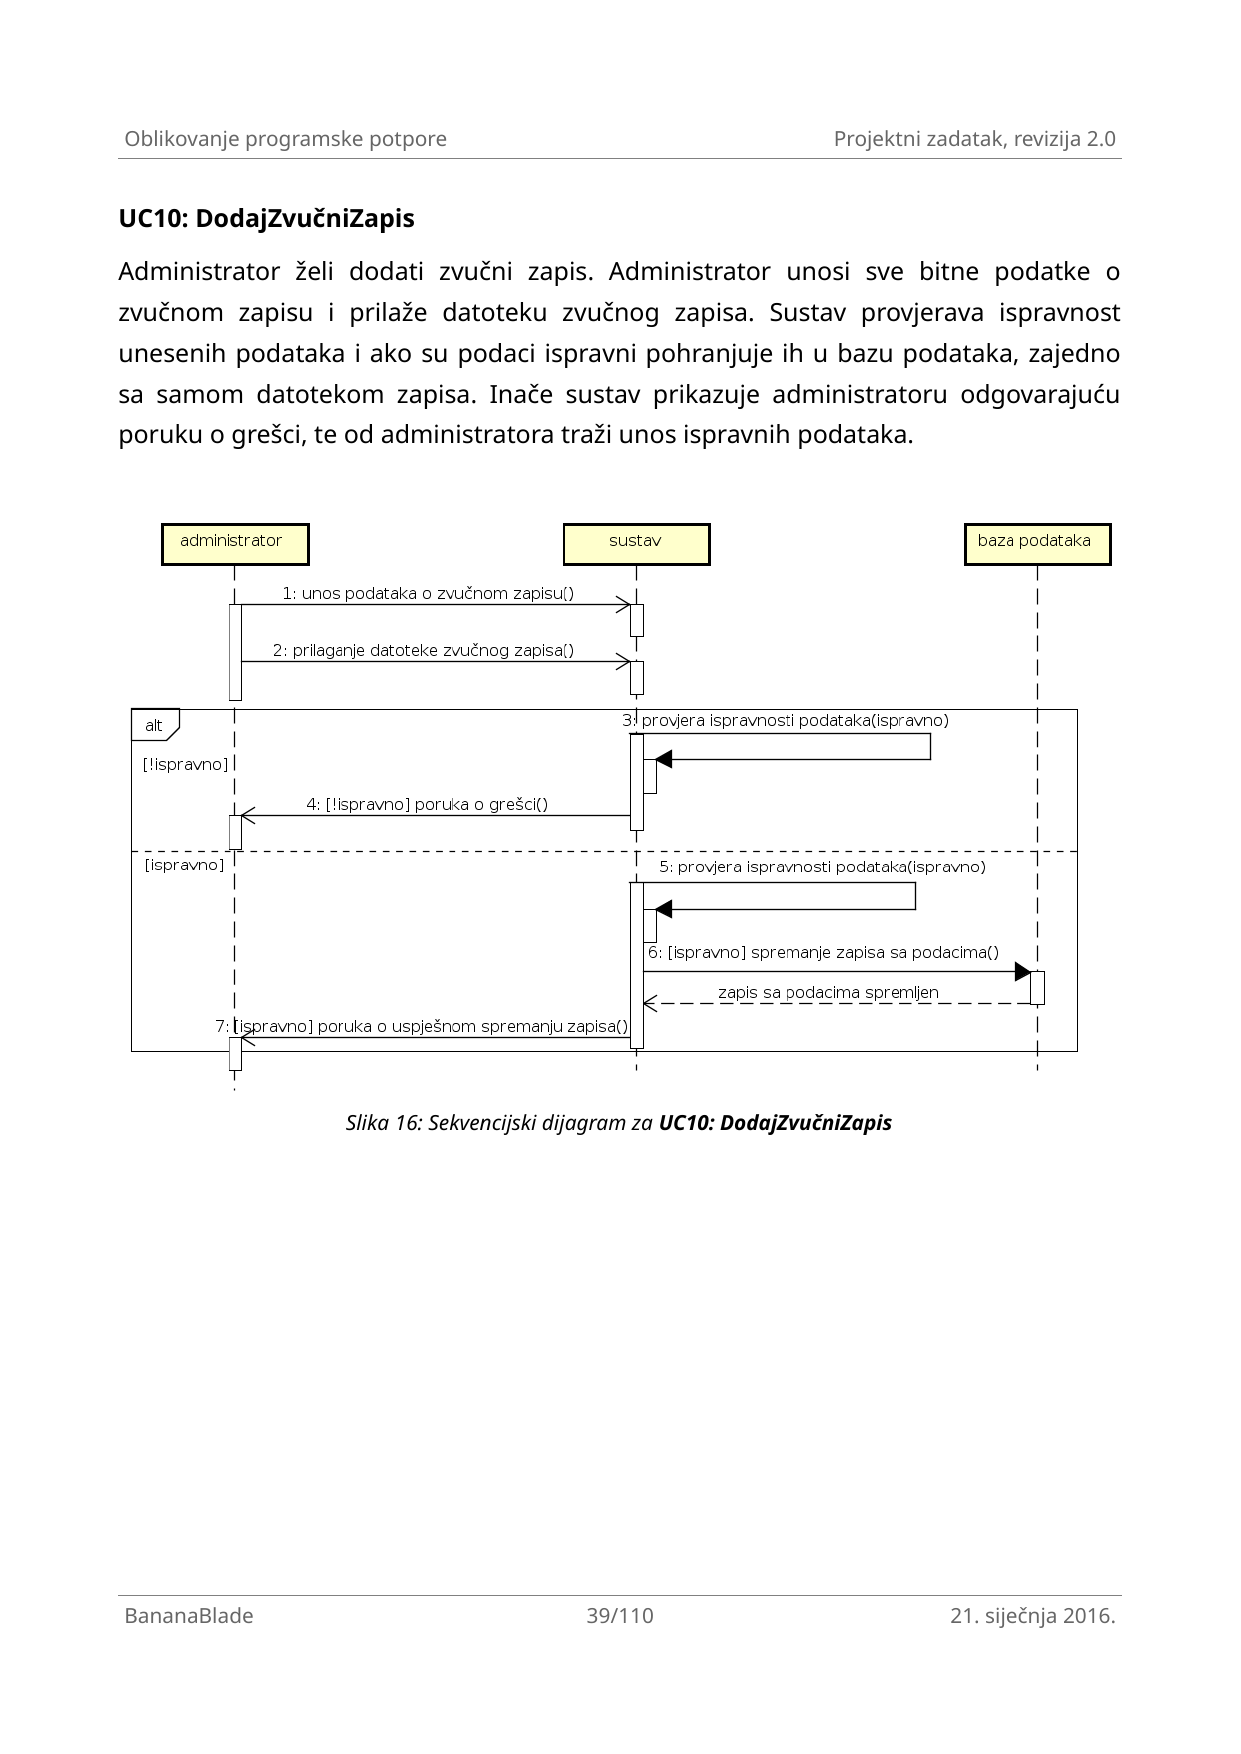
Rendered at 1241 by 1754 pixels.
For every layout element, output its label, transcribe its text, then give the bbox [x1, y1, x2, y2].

picture [118, 511, 1123, 1103]
text Slika 16: Sekvencijski dijagram za UC10: DodajZvučniZapis [118, 1103, 1122, 1136]
text Administrator želi dodati zvučni zapis. Administrator unosi sve bitne podatke o zvučnom zapisu i prilaže datoteku zvučnog zapisa. Sustav provjerava ispravnost unesenih podataka i ako su podaci ispravni pohranjuje ih u bazu podataka, zajedno sa samom datotekom zapisa. Inače sustav prikazuje administratoru odgovarajuću poruku o grešci, te od administratora traži unos ispravnih podataka. [118, 254, 1122, 451]
subtitle UC10: DodajZvučniZapis [118, 201, 1122, 234]
